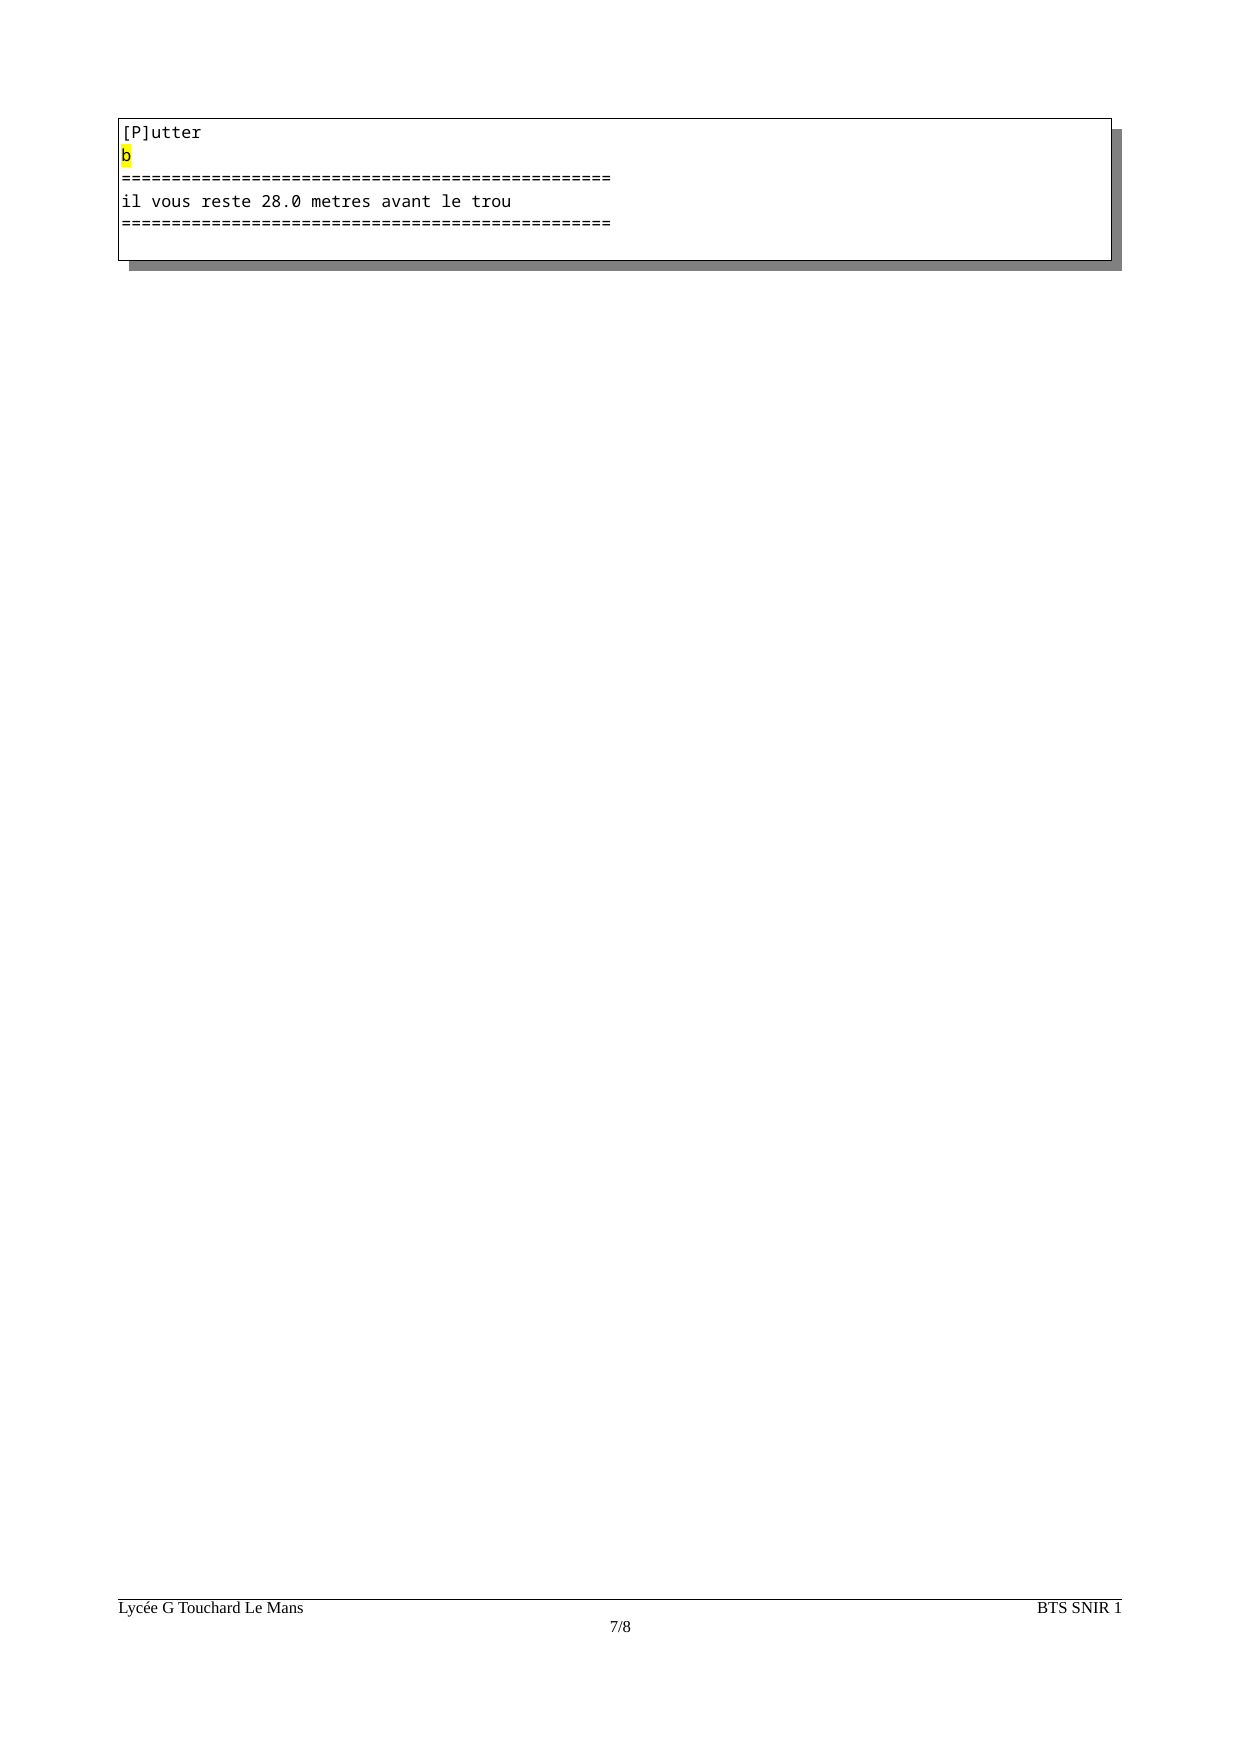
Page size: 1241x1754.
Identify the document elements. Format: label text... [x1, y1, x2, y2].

text b [119, 141, 1111, 163]
text ================================================= [119, 209, 1111, 235]
text il vous reste 28.0 metres avant le trou [119, 186, 1111, 209]
text [P]utter [119, 119, 1111, 141]
text ================================================= [119, 163, 1111, 186]
